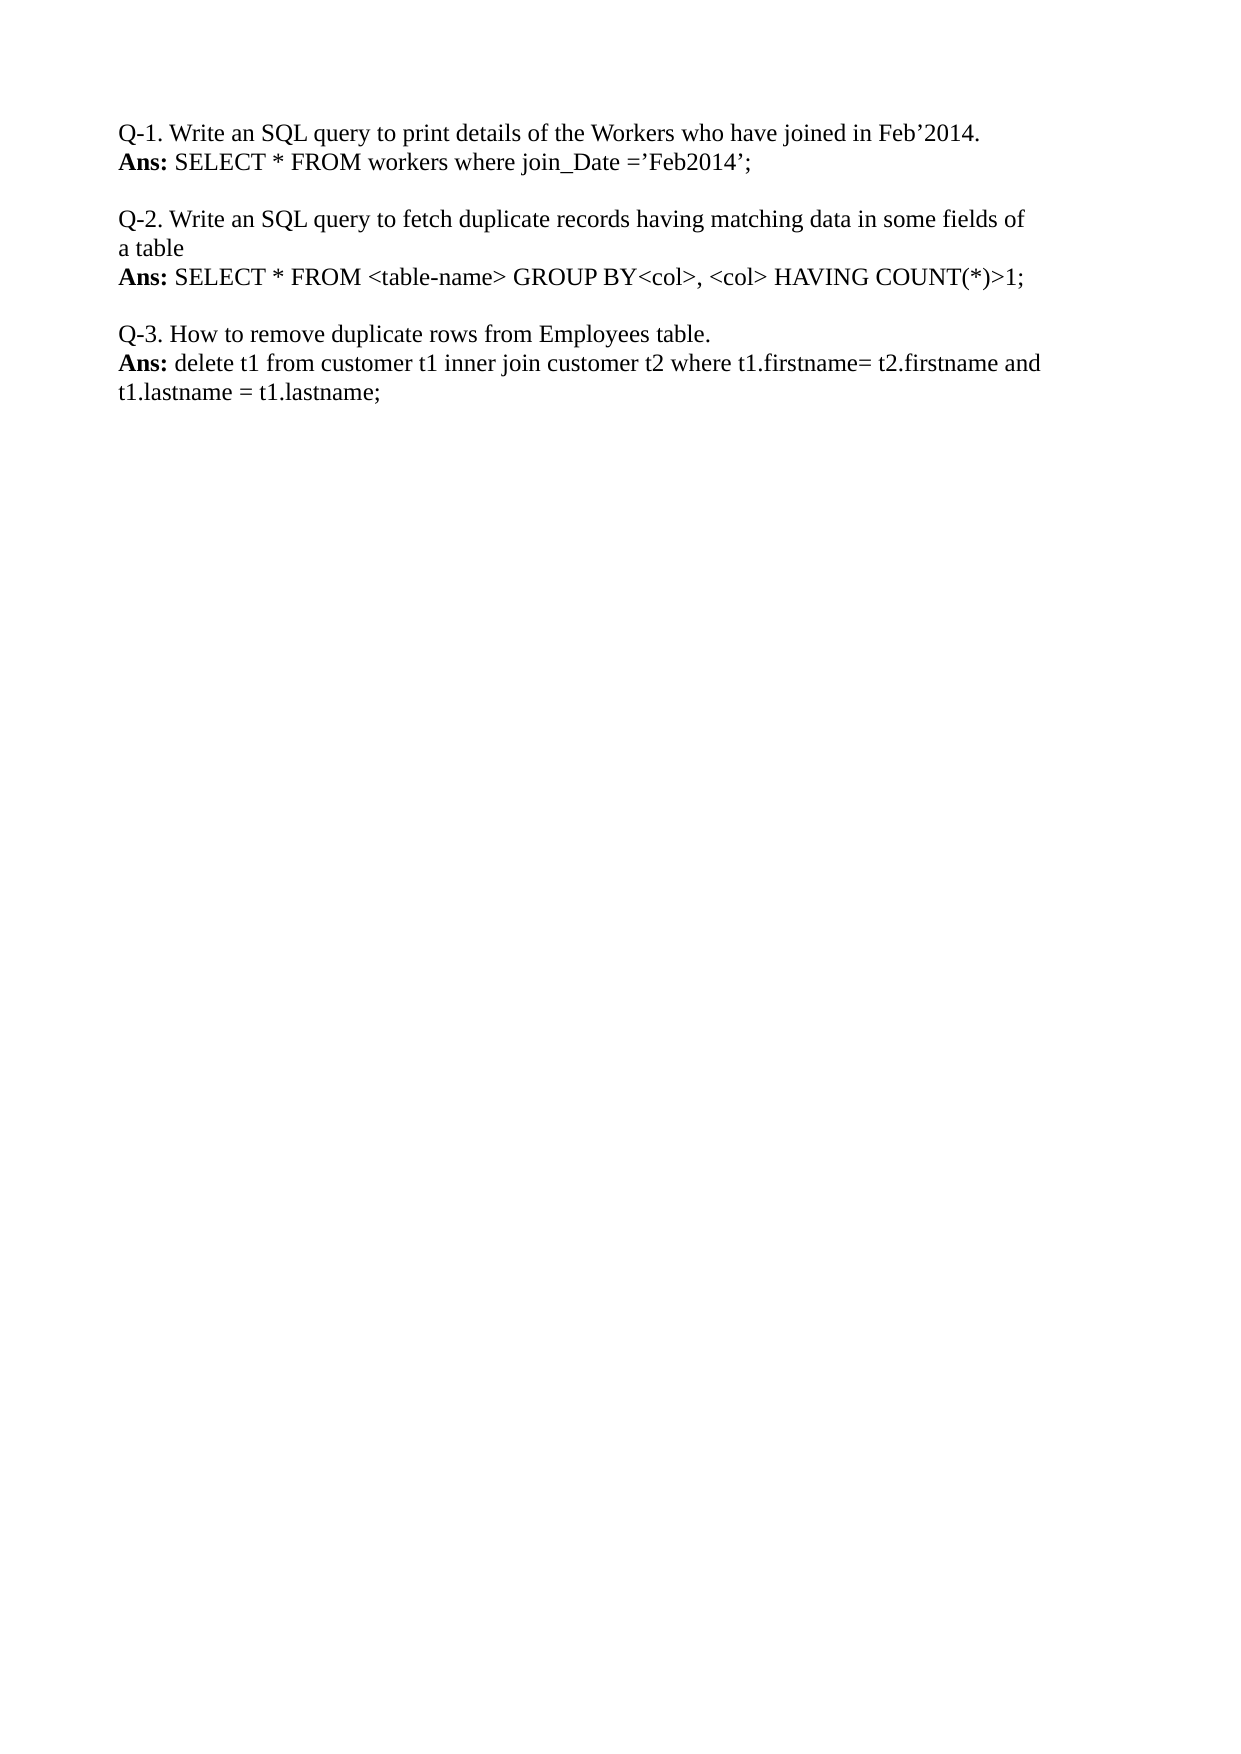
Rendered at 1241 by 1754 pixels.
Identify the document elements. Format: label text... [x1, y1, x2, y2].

text a table [118, 233, 1122, 262]
text Q-2. Write an SQL query to fetch duplicate records having matching data in some fields of [118, 204, 1122, 233]
text Ans: delete t1 from customer t1 inner join customer t2 where t1.firstname= t2.firstname and t1.lastname = t1.lastname; [118, 348, 1122, 434]
text Q-1. Write an SQL query to print details of the Workers who have joined in Feb’2014. [118, 118, 1122, 147]
text Q-3. How to remove duplicate rows from Employees table. [118, 319, 1122, 348]
text Ans: SELECT * FROM workers where join_Date =’Feb2014’; [118, 147, 1122, 176]
text Ans: SELECT * FROM <table-name> GROUP BY<col>, <col> HAVING COUNT(*)>1; [118, 262, 1122, 291]
